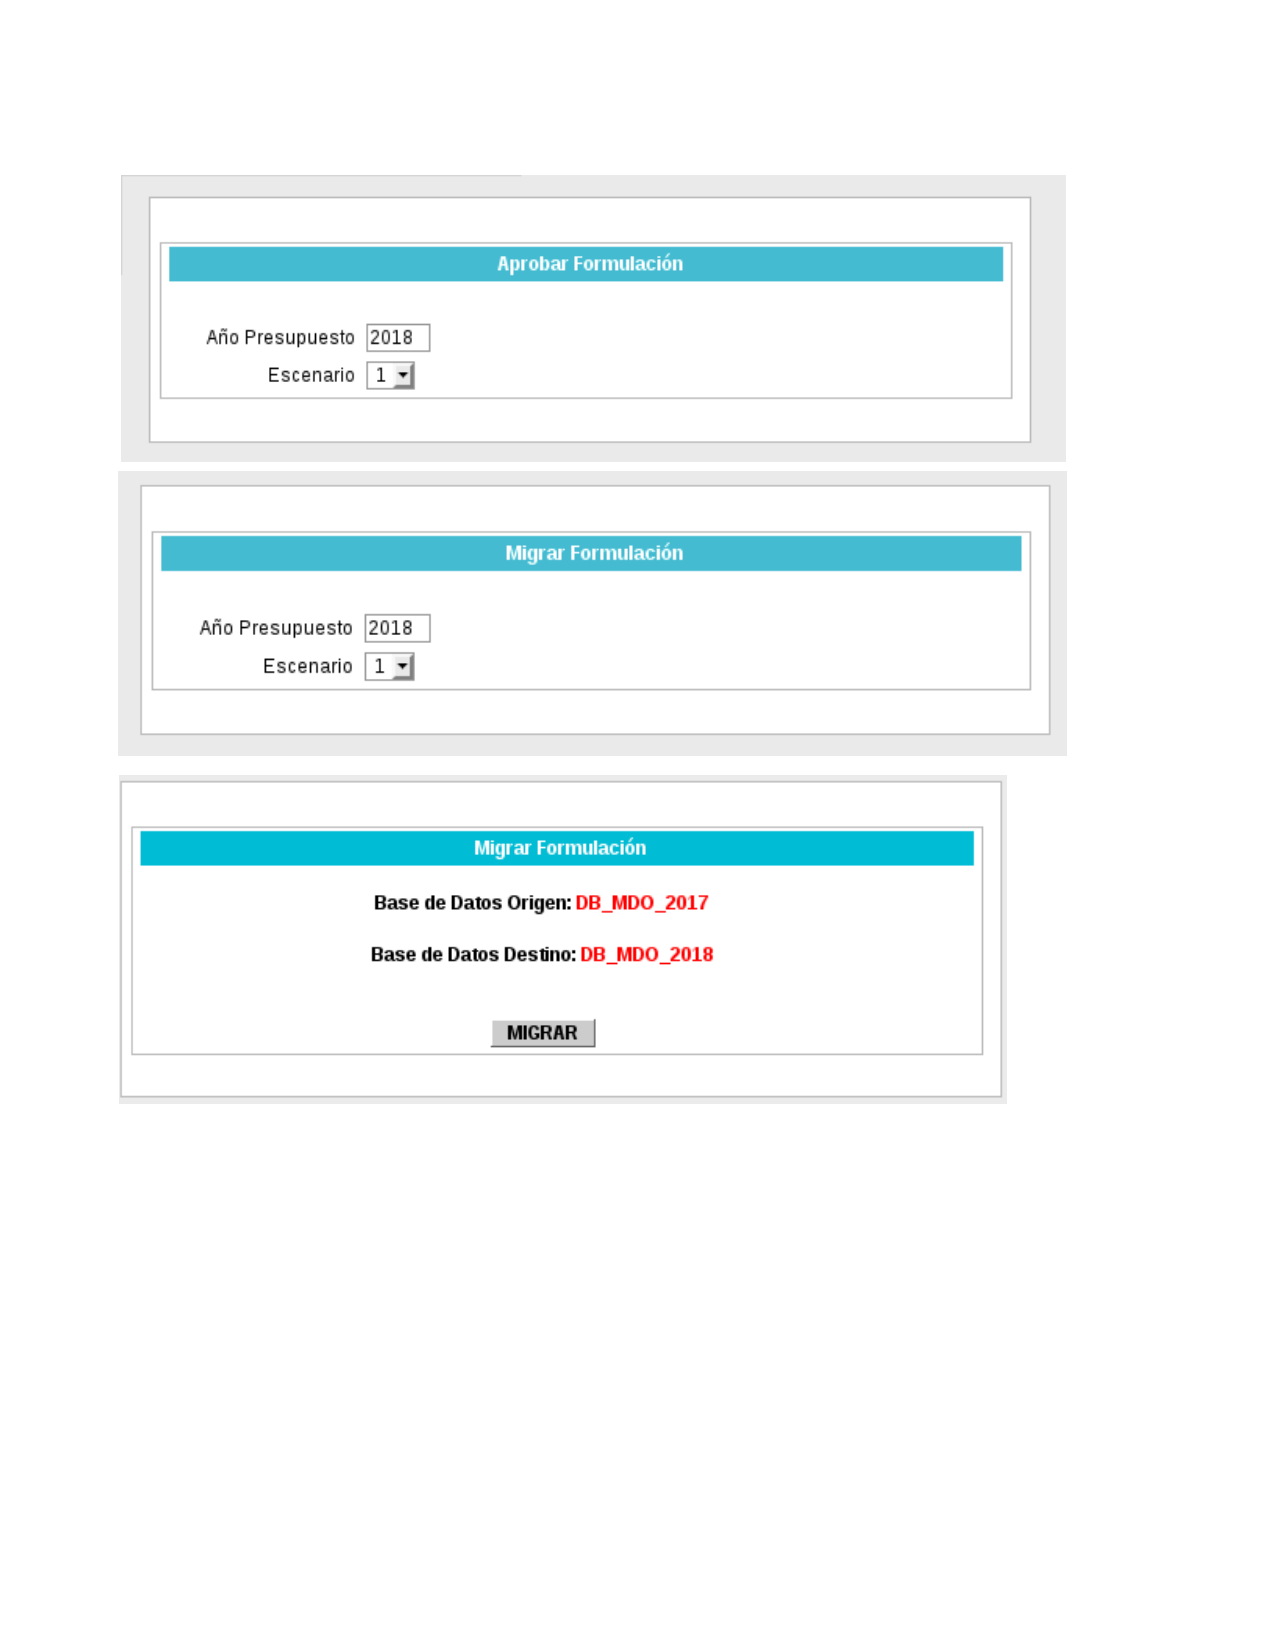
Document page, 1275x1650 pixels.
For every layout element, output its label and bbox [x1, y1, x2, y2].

picture [119, 775, 1007, 1104]
picture [118, 471, 1067, 756]
picture [121, 175, 1066, 462]
